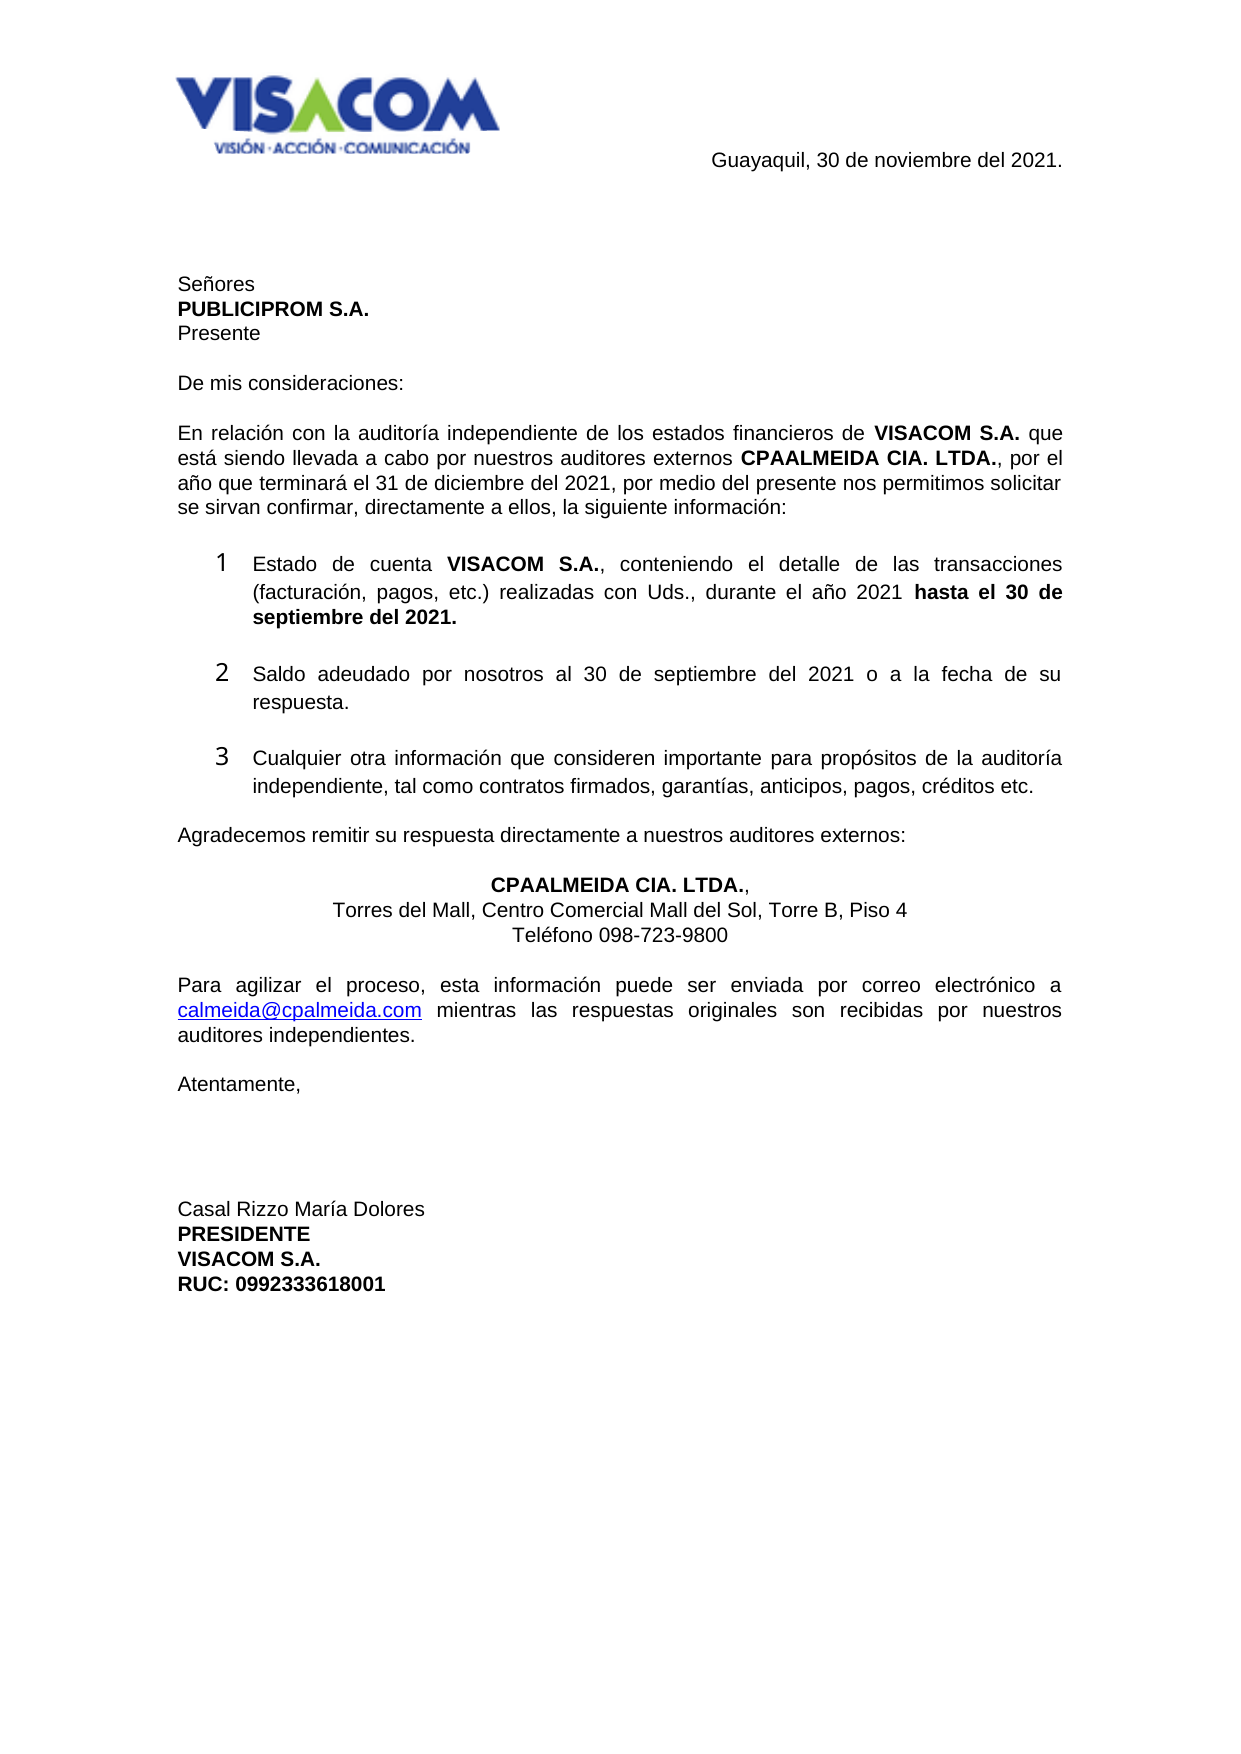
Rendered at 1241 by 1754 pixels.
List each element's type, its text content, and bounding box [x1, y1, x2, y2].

list Saldo adeudado por nosotros al 30 de septiembre del 2021 o a la fecha de su respuesta. [215, 655, 1063, 714]
text De mis consideraciones: [177, 371, 1063, 395]
list Cualquier otra información que consideren importante para propósitos de la auditoría independiente, tal como contratos firmados, garantías, anticipos, pagos, créditos etc. [215, 738, 1063, 797]
text CPAALMEIDA CIA. LTDA., [177, 873, 1063, 897]
text Para agilizar el proceso, esta información puede ser enviada por correo electrónico a calmeida@cpalmeida.com mientras las respuestas originales son recibidas por nuestros auditores independientes. [177, 973, 1063, 1046]
text En relación con la auditoría independiente de los estados financieros de VISACOM S.A. que está siendo llevada a cabo por nuestros auditores externos CPAALMEIDA CIA. LTDA., por el año que terminará el 31 de diciembre del 2021, por medio del presente nos permitimos solicitar se sirvan confirmar, directamente a ellos, la siguiente información: [177, 421, 1063, 519]
text Torres del Mall, Centro Comercial Mall del Sol, Torre B, Piso 4 [177, 898, 1063, 922]
text Guayaquil, 30 de noviembre del 2021. [177, 148, 1063, 172]
text PUBLICIPROM S.A. [177, 297, 1063, 321]
text Presente [177, 321, 1063, 345]
text Casal Rizzo María Dolores [177, 1197, 1063, 1221]
text RUC: 0992333618001 [177, 1271, 1063, 1295]
text VISACOM S.A. [177, 1247, 1063, 1271]
text Teléfono 098-723-9800 [177, 923, 1063, 947]
text Señores [177, 272, 1063, 296]
text Atentamente, [177, 1072, 1063, 1096]
list Estado de cuenta VISACOM S.A., conteniendo el detalle de las transacciones (facturación, pagos, etc.) realizadas con Uds., durante el año 2021 hasta el 30 de septiembre del 2021. [215, 545, 1063, 629]
text PRESIDENTE [177, 1222, 1063, 1246]
text Agradecemos remitir su respuesta directamente a nuestros auditores externos: [177, 823, 1063, 847]
